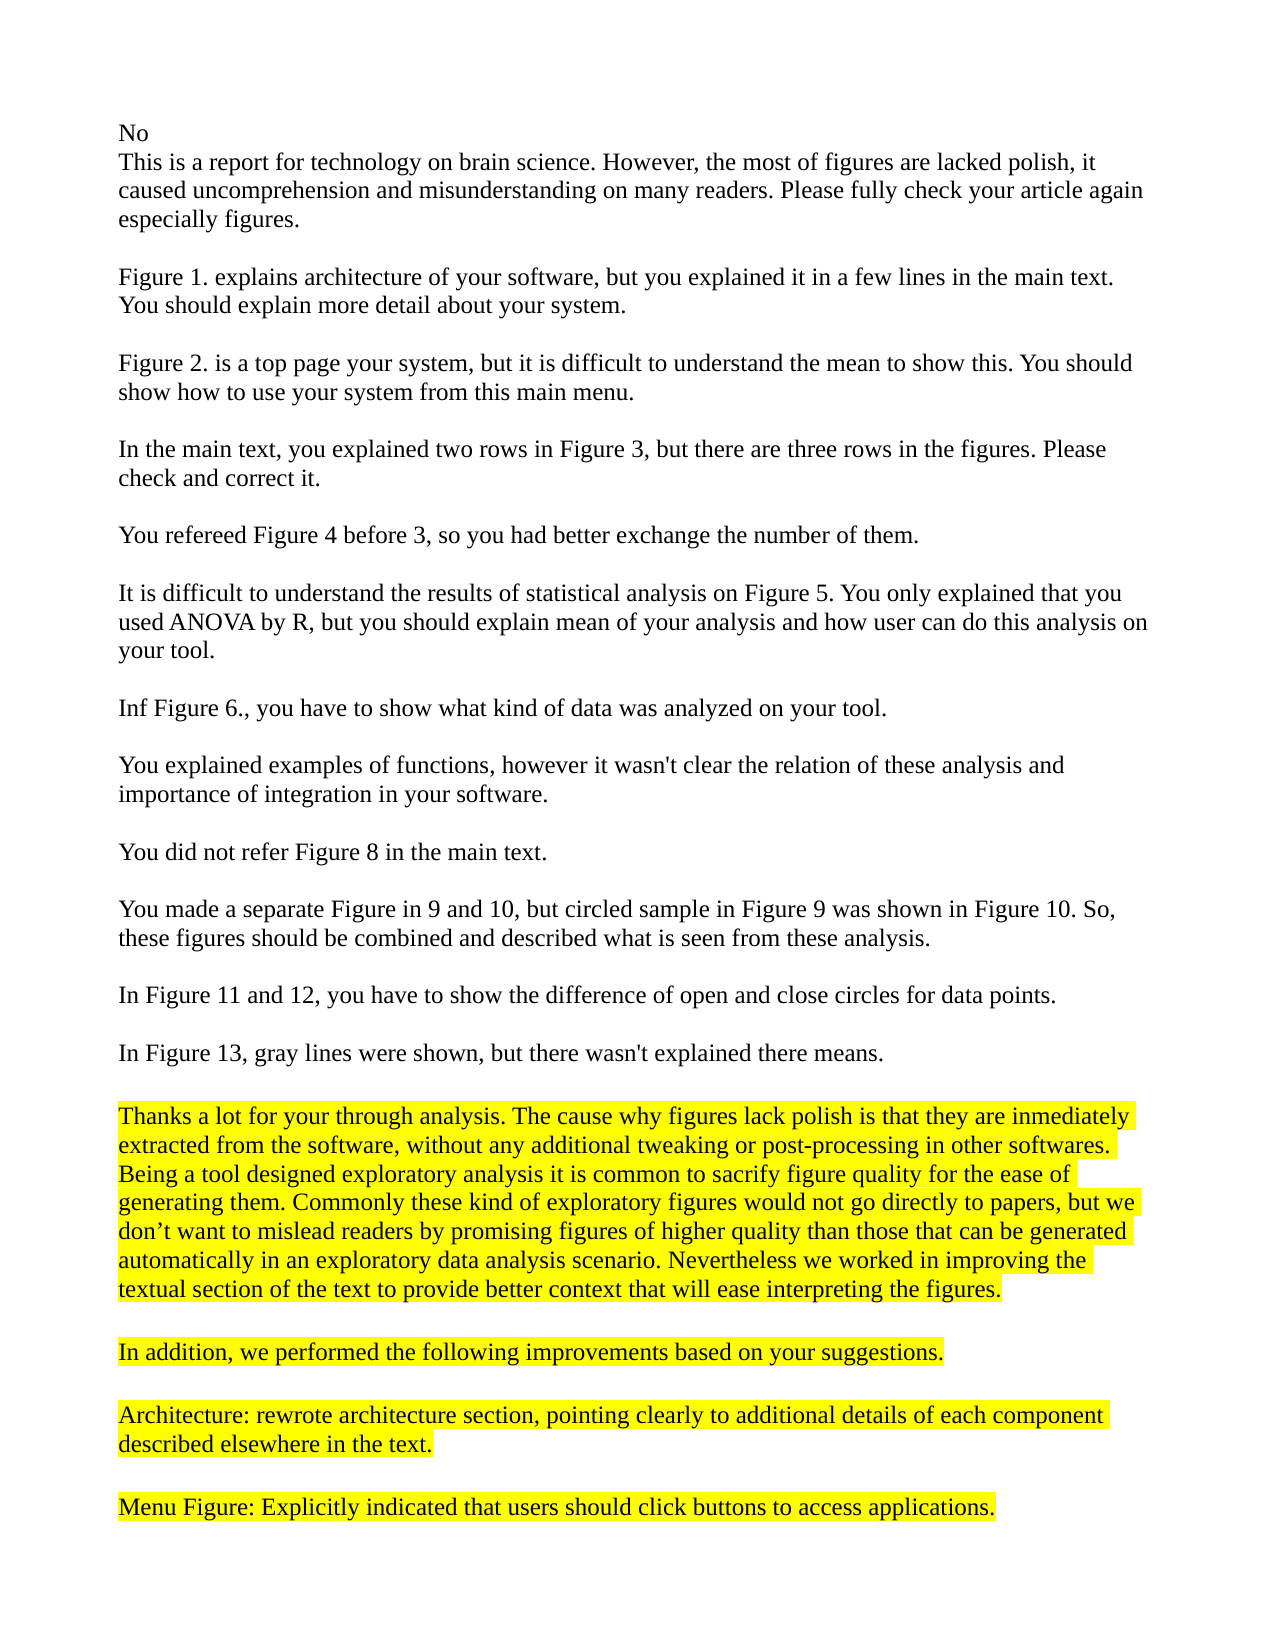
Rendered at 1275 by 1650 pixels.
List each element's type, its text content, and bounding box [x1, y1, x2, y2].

text Thanks a lot for your through analysis. The cause why figures lack polish is that they are inmediately extracted from the software, without any additional tweaking or post-processing in other softwares. Being a tool designed exploratory analysis it is common to sacrify figure quality for the ease of generating them. Commonly these kind of exploratory figures would not go directly to papers, but we don’t want to mislead readers by promising figures of higher quality than those that can be generated automatically in an exploratory data analysis scenario. Nevertheless we worked in improving the textual section of the text to provide better context that will ease interpreting the figures. [118, 1101, 1157, 1302]
text Architecture: rewrote architecture section, pointing clearly to additional details of each component described elsewhere in the text. [118, 1400, 1157, 1457]
text Menu Figure: Explicitly indicated that users should click buttons to access applications. [118, 1492, 1157, 1521]
text In addition, we performed the following improvements based on your suggestions. [118, 1337, 1157, 1366]
text No This is a report for technology on brain science. However, the most of figures are lacked polish, it caused uncomprehension and misunderstanding on many readers. Please fully check your article again especially figures. Figure 1. explains architecture of your software, but you explained it in a few lines in the main text. You should explain more detail about your system. Figure 2. is a top page your system, but it is difficult to understand the mean to show this. You should show how to use your system from this main menu. In the main text, you explained two rows in Figure 3, but there are three rows in the figures. Please check and correct it. You refereed Figure 4 before 3, so you had better exchange the number of them. It is difficult to understand the results of statistical analysis on Figure 5. You only explained that you used ANOVA by R, but you should explain mean of your analysis and how user can do this analysis on your tool. Inf Figure 6., you have to show what kind of data was analyzed on your tool. You explained examples of functions, however it wasn't clear the relation of these analysis and importance of integration in your software. You did not refer Figure 8 in the main text. You made a separate Figure in 9 and 10, but circled sample in Figure 9 was shown in Figure 10. So, these figures should be combined and described what is seen from these analysis. In Figure 11 and 12, you have to show the difference of open and close circles for data points. In Figure 13, gray lines were shown, but there wasn't explained there means. [118, 118, 1157, 1067]
